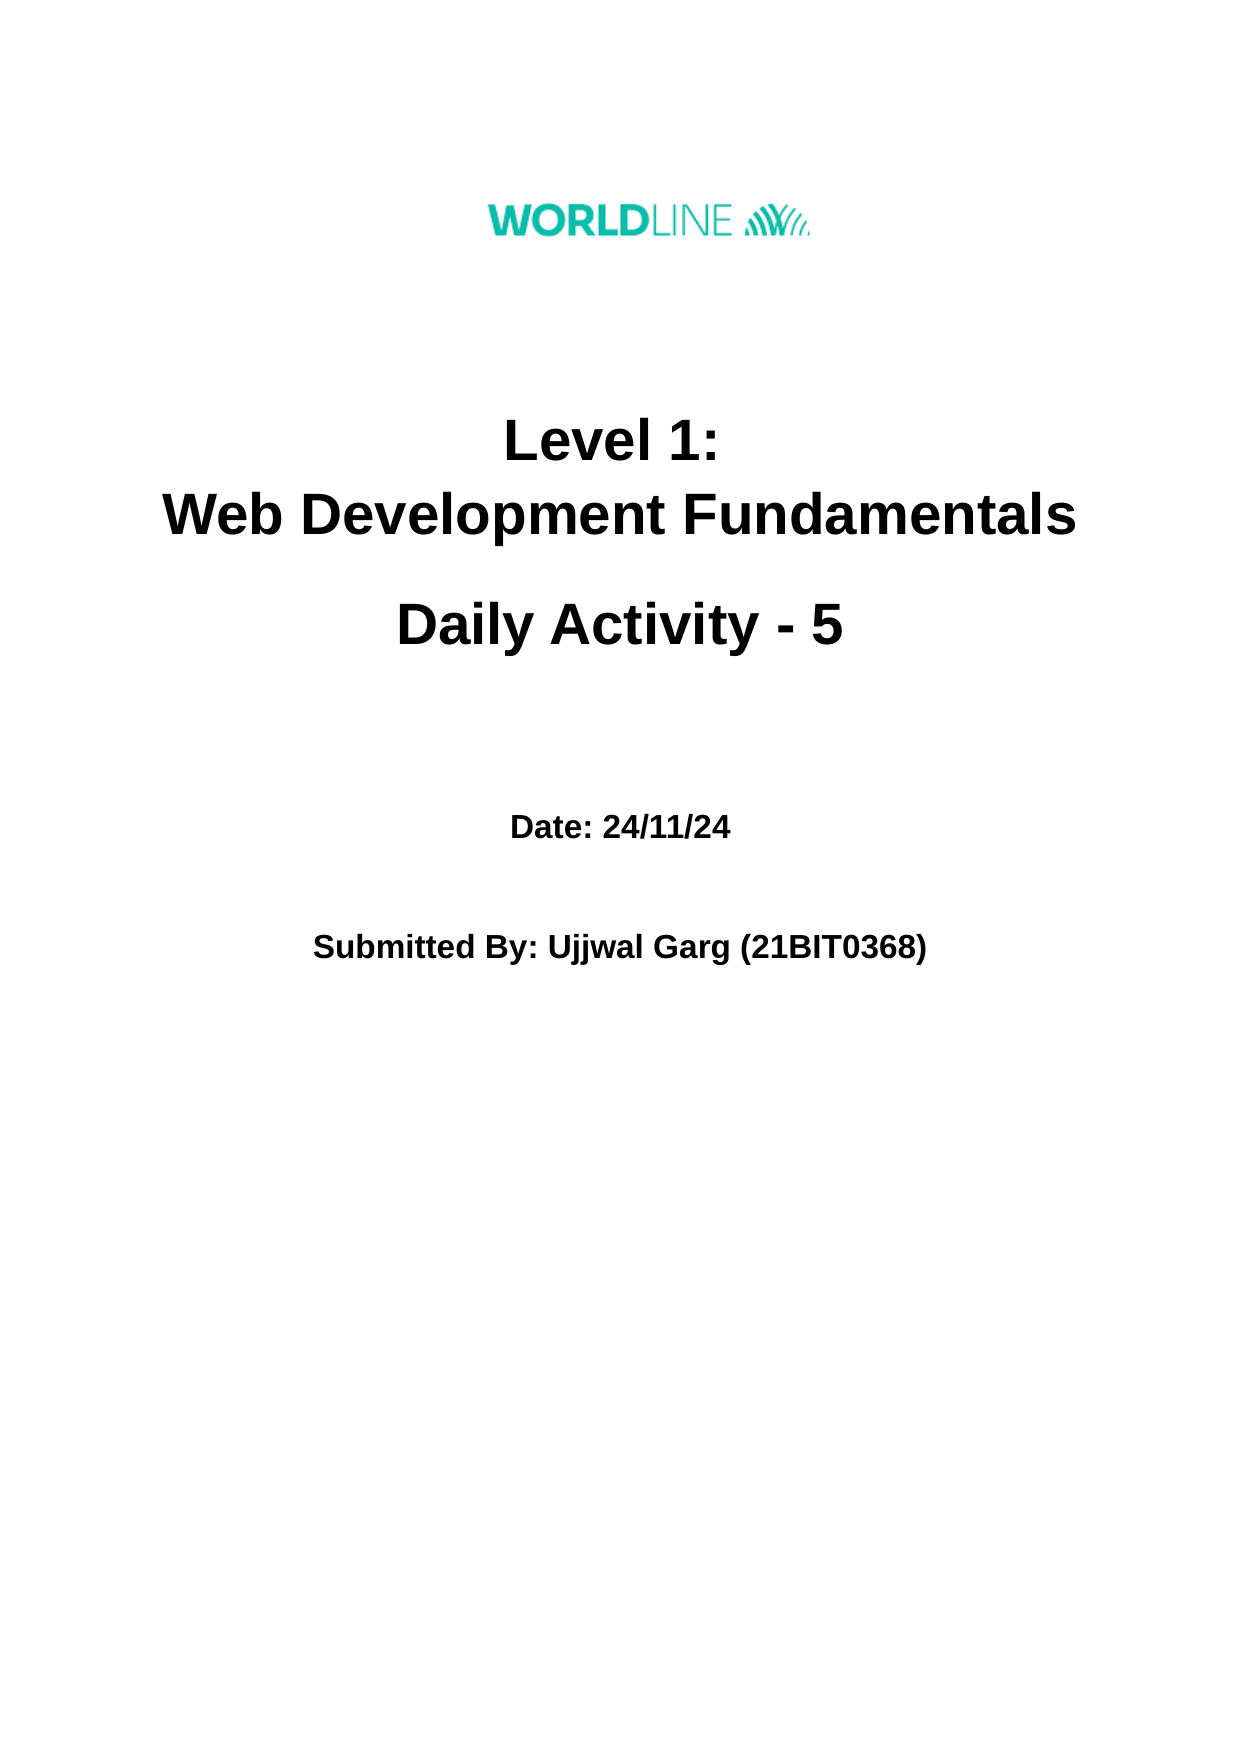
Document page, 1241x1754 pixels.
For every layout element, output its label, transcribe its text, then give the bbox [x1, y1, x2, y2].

subtitle Date: 24/11/24 [118, 807, 1122, 846]
subtitle Submitted By: Ujjwal Garg (21BIT0368) [118, 927, 1122, 965]
picture [388, 118, 852, 322]
title Web Development Fundamentals [118, 480, 1122, 547]
title Daily Activity - 5 [118, 590, 1122, 657]
title Level 1: [118, 406, 1122, 473]
